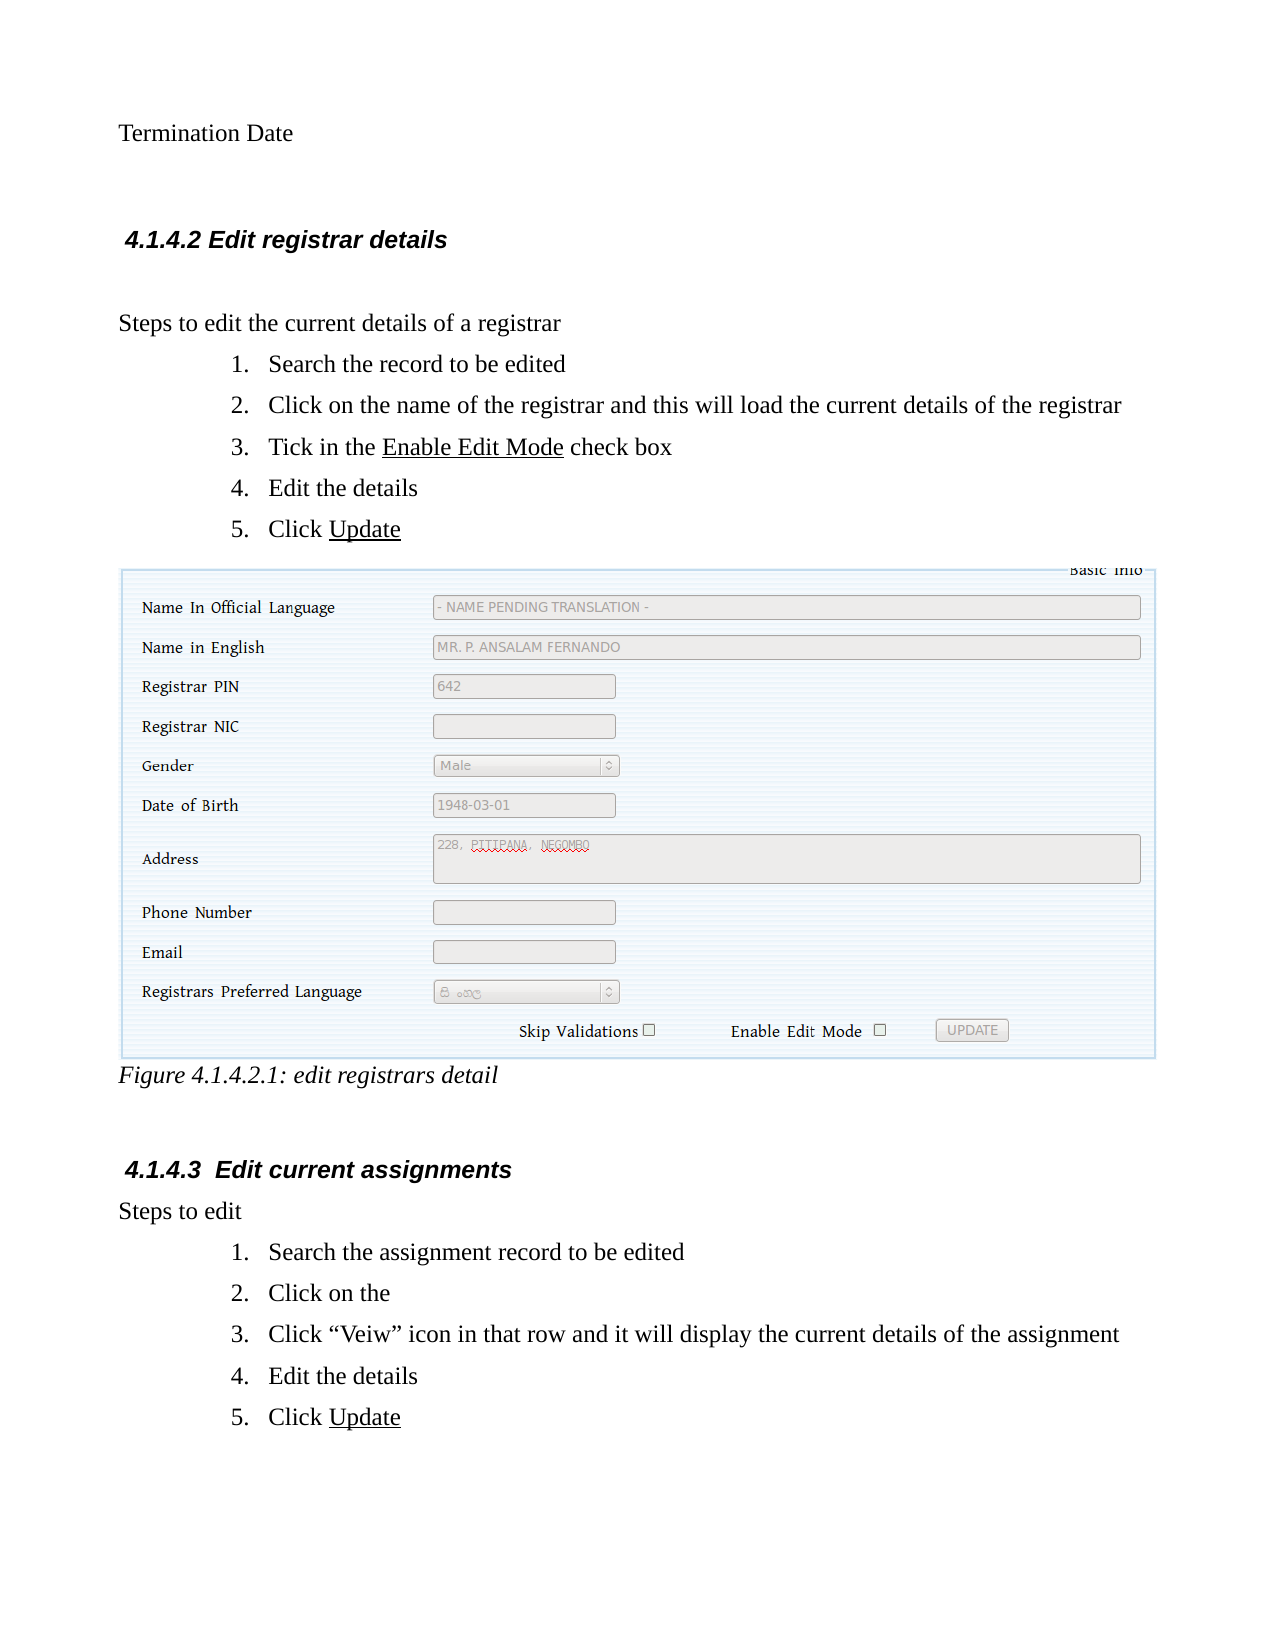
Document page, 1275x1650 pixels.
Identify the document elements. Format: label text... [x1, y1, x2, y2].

list Click “Veiw” icon in that row and it will display the current details of the assignment [231, 1319, 1157, 1348]
list Search the assignment record to be edited [231, 1237, 1157, 1266]
subtitle Edit current assignments [118, 1155, 1157, 1183]
list Click Update [231, 514, 1157, 543]
text Steps to edit the current details of a registrar [118, 308, 1157, 337]
list Edit the details [231, 473, 1157, 502]
list Search the record to be edited [231, 349, 1157, 378]
text Termination Date [118, 118, 1157, 147]
list Edit the details [231, 1361, 1157, 1389]
list Click on the name of the registrar and this will load the current details of the registrar [231, 390, 1157, 419]
list Click Update [231, 1402, 1157, 1431]
list Tick in the Enable Edit Mode check box [231, 432, 1157, 460]
subtitle Edit registrar details [118, 226, 1157, 254]
text Steps to edit [118, 1196, 1157, 1224]
text Figure 4.1.4.2.1: edit registrars detail [118, 1060, 1157, 1088]
list Click on the [231, 1278, 1157, 1307]
picture [118, 568, 1158, 1060]
